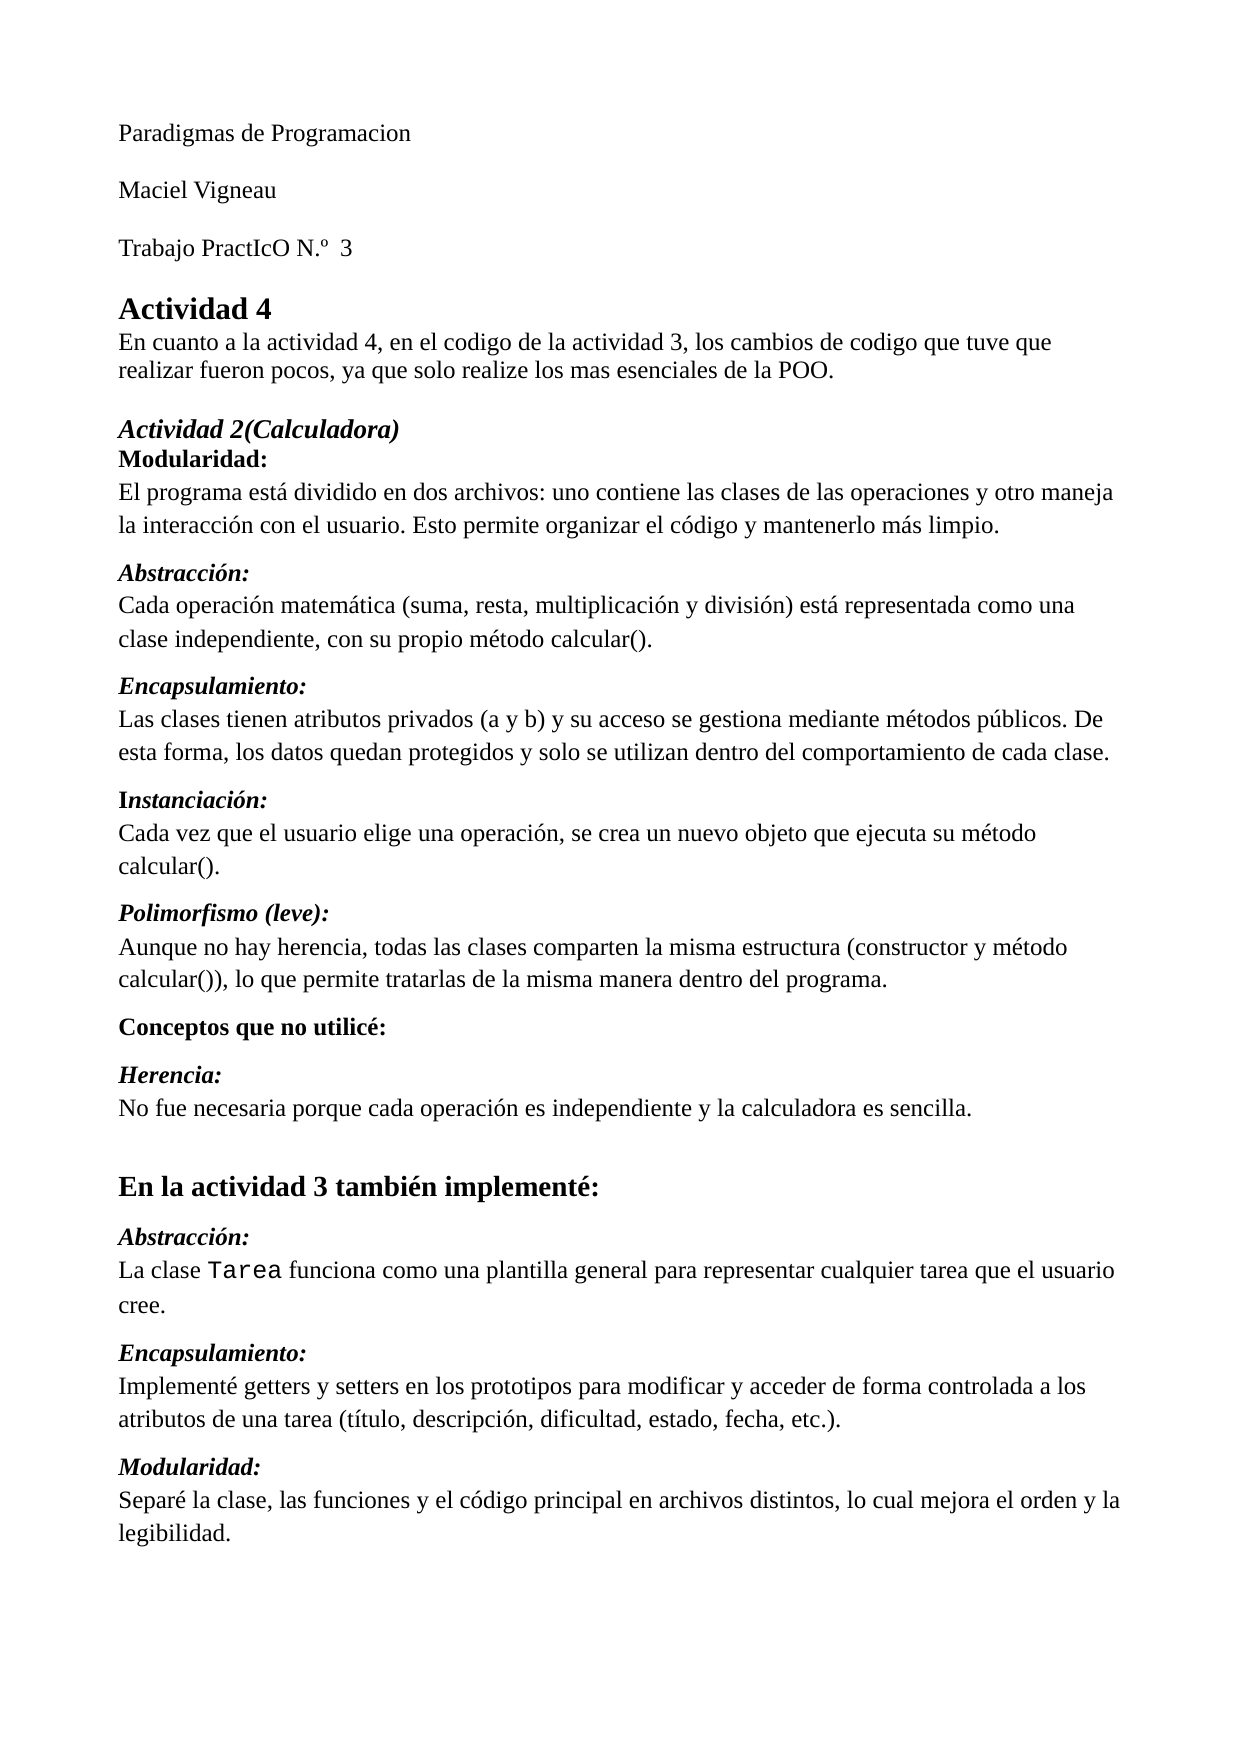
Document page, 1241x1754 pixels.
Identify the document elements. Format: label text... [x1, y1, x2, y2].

text Encapsulamiento: Implementé getters y setters en los prototipos para modificar y acceder de forma controlada a los atributos de una tarea (título, descripción, dificultad, estado, fecha, etc.). [118, 1338, 1122, 1433]
text Actividad 4 [118, 291, 1122, 327]
text Abstracción: Cada operación matemática (suma, resta, multiplicación y división) está representada como una clase independiente, con su propio método calcular(). [118, 558, 1122, 652]
text Modularidad: El programa está dividido en dos archivos: uno contiene las clases de las operaciones y otro maneja la interacción con el usuario. Esto permite organizar el código y mantenerlo más limpio. [118, 444, 1122, 539]
text Modularidad: Separé la clase, las funciones y el código principal en archivos distintos, lo cual mejora el orden y la legibilidad. [118, 1452, 1122, 1546]
text Instanciación: Cada vez que el usuario elige una operación, se crea un nuevo objeto que ejecuta su método calcular(). [118, 785, 1122, 880]
text Actividad 2(Calculadora) [118, 413, 1122, 444]
text En cuanto a la actividad 4, en el codigo de la actividad 3, los cambios de codigo que tuve que realizar fueron pocos, ya que solo realize los mas esenciales de la POO. [118, 327, 1122, 384]
text Trabajo PractIcO N.º 3 [118, 233, 1122, 262]
text Herencia: No fue necesaria porque cada operación es independiente y la calculadora es sencilla. [118, 1060, 1122, 1122]
text Conceptos que no utilicé: [118, 1012, 1122, 1041]
text En la actividad 3 también implementé: [118, 1169, 1122, 1203]
text Encapsulamiento: Las clases tienen atributos privados (a y b) y su acceso se gestiona mediante métodos públicos. De esta forma, los datos quedan protegidos y solo se utilizan dentro del comportamiento de cada clase. [118, 671, 1122, 766]
text Abstracción: La clase Tarea funciona como una plantilla general para representar cualquier tarea que el usuario cree. [118, 1222, 1122, 1319]
text Polimorfismo (leve): Aunque no hay herencia, todas las clases comparten la misma estructura (constructor y método calcular()), lo que permite tratarlas de la misma manera dentro del programa. [118, 898, 1122, 993]
text Paradigmas de Programacion [118, 118, 1122, 147]
text Maciel Vigneau [118, 176, 1122, 204]
